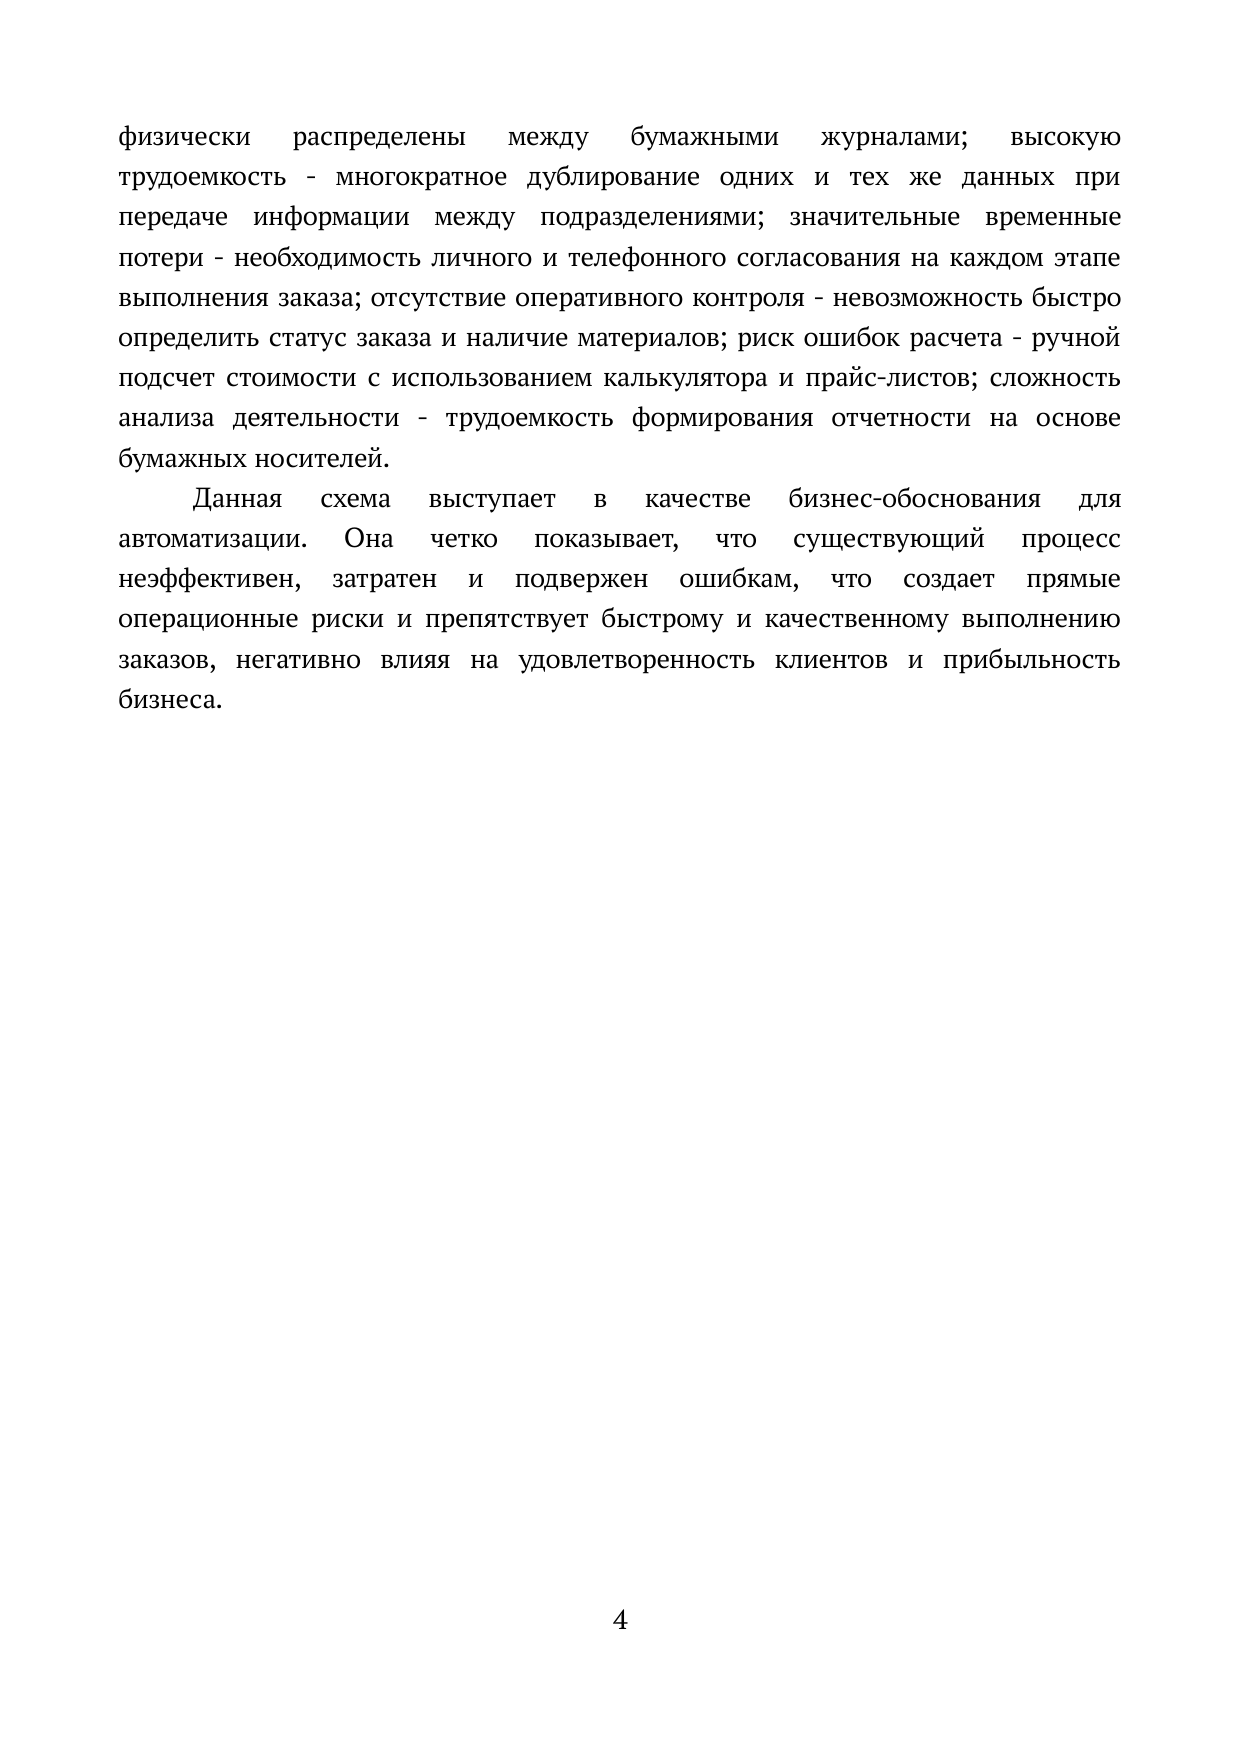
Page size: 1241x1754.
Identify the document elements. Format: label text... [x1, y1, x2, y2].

text физически распределены между бумажными журналами; высокую трудоемкость - многократное дублирование одних и тех же данных при передаче информации между подразделениями; значительные временные потери - необходимость личного и телефонного согласования на каждом этапе выполнения заказа; отсутствие оперативного контроля - невозможность быстро определить статус заказа и наличие материалов; риск ошибок расчета - ручной подсчет стоимости с использованием калькулятора и прайс-листов; сложность анализа деятельности - трудоемкость формирования отчетности на основе бумажных носителей. [118, 118, 1122, 473]
text Данная схема выступает в качестве бизнес-обоснования для автоматизации. Она четко показывает, что существующий процесс неэффективен, затратен и подвержен ошибкам, что создает прямые операционные риски и препятствует быстрому и качественному выполнению заказов, негативно влияя на удовлетворенность клиентов и прибыльность бизнеса. [118, 480, 1122, 714]
